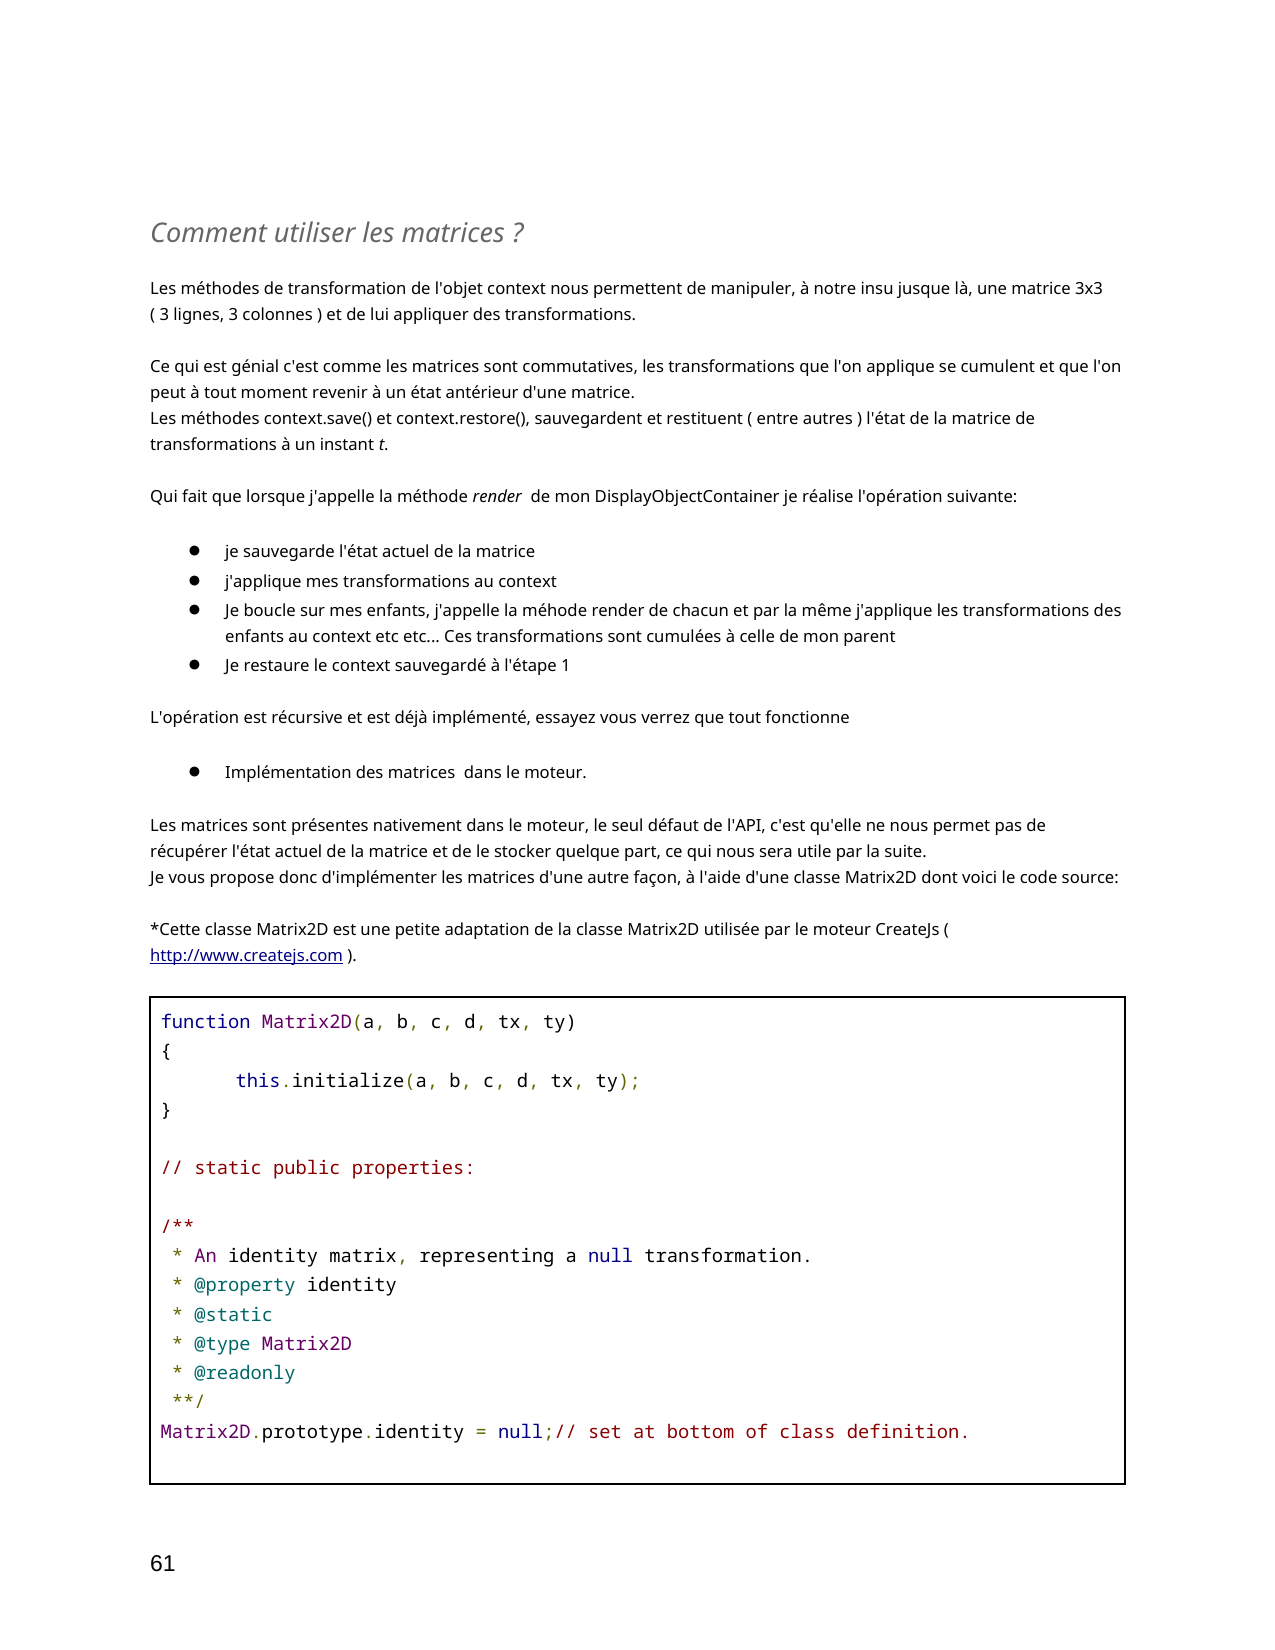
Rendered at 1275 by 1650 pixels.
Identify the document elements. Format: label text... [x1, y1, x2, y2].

text L'opération est récursive et est déjà implémenté, essayez vous verrez que tout fonctionne [150, 706, 1125, 729]
text Ce qui est génial c'est comme les matrices sont commutatives, les transformations que l'on applique se cumulent et que l'on peut à tout moment revenir à un état antérieur d'une matrice. [150, 354, 1125, 403]
text Je vous propose donc d'implémenter les matrices d'une autre façon, à l'aide d'une classe Matrix2D dont voici le code source: [150, 866, 1125, 888]
list Je boucle sur mes enfants, j'appelle la méhode render de chacun et par la même j'applique les transformations des enfants au context etc etc... Ces transformations sont cumulées à celle de mon parent [187, 596, 1125, 647]
table_header function Matrix2D(a, b, c, d, tx, ty) { this.initialize(a, b, c, d, tx, ty); } // static public properties: /** * An identity matrix, representing a null transformation. * @property identity * @static * @type Matrix2D * @readonly **/ Matrix2D.prototype.identity = null;// set at bottom of class definition. [151, 998, 1124, 1483]
list je sauvegarde l'état actuel de la matrice [187, 537, 1125, 562]
list j'applique mes transformations au context [187, 566, 1125, 592]
list Implémentation des matrices dans le moteur. [187, 758, 1125, 784]
text Les méthodes de transformation de l'objet context nous permettent de manipuler, à notre insu jusque là, une matrice 3x3 ( 3 lignes, 3 colonnes ) et de lui appliquer des transformations. [150, 276, 1125, 325]
text Les matrices sont présentes nativement dans le moteur, le seul défaut de l'API, c'est qu'elle ne nous permet pas de récupérer l'état actuel de la matrice et de le stocker quelque part, ce qui nous sera utile par la suite. [150, 813, 1125, 862]
text Les méthodes context.save() et context.restore(), sauvegardent et restituent ( entre autres ) l'état de la matrice de transformations à un instant t. [150, 407, 1125, 455]
list Je restaure le context sauvegardé à l'étape 1 [187, 651, 1125, 676]
text *Cette classe Matrix2D est une petite adaptation de la classe Matrix2D utilisée par le moteur CreateJs ( http://www.createjs.com ). [150, 918, 1125, 966]
subtitle Comment utiliser les matrices ? [150, 213, 1125, 250]
text Qui fait que lorsque j'appelle la méthode render de mon DisplayObjectContainer je réalise l'opération suivante: [150, 485, 1125, 507]
